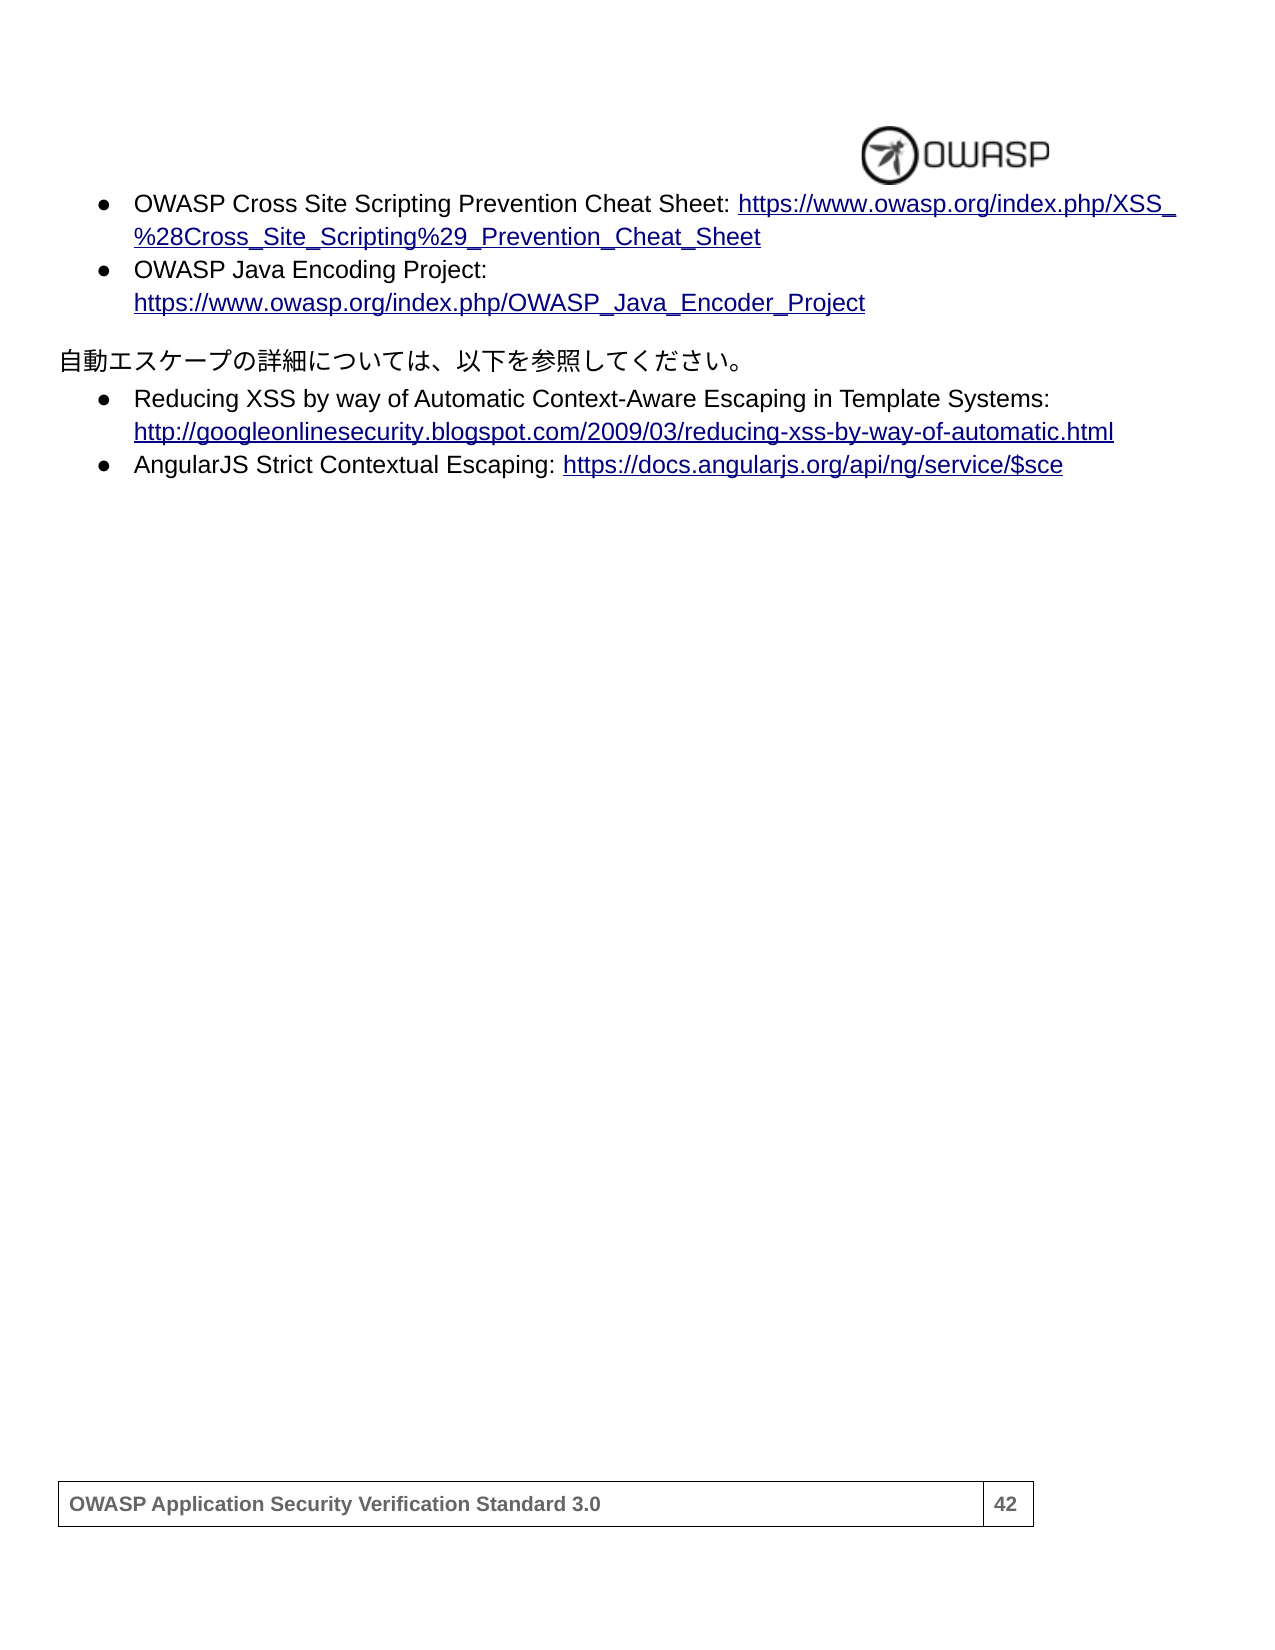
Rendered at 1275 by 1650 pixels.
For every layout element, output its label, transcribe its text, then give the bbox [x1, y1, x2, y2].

list Reducing XSS by way of Automatic Context-Aware Escaping in Template Systems: http://googleonlinesecurity.blogspot.com/2009/03/reducing-xss-by-way-of-automatic.html [96, 383, 1216, 445]
list AngularJS Strict Contextual Escaping: https://docs.angularjs.org/api/ng/service/$sce [96, 449, 1216, 478]
list OWASP Java Encoding Project: https://www.owasp.org/index.php/OWASP_Java_Encoder_Project [96, 255, 1216, 317]
text 自動エスケープの詳細については、以下を参照してください。 [58, 342, 1216, 378]
picture [861, 126, 1050, 185]
list OWASP Cross Site Scripting Prevention Cheat Sheet: https://www.owasp.org/index.php/XSS_%28Cross_Site_Scripting%29_Prevention_Cheat_Sheet [96, 150, 1216, 251]
